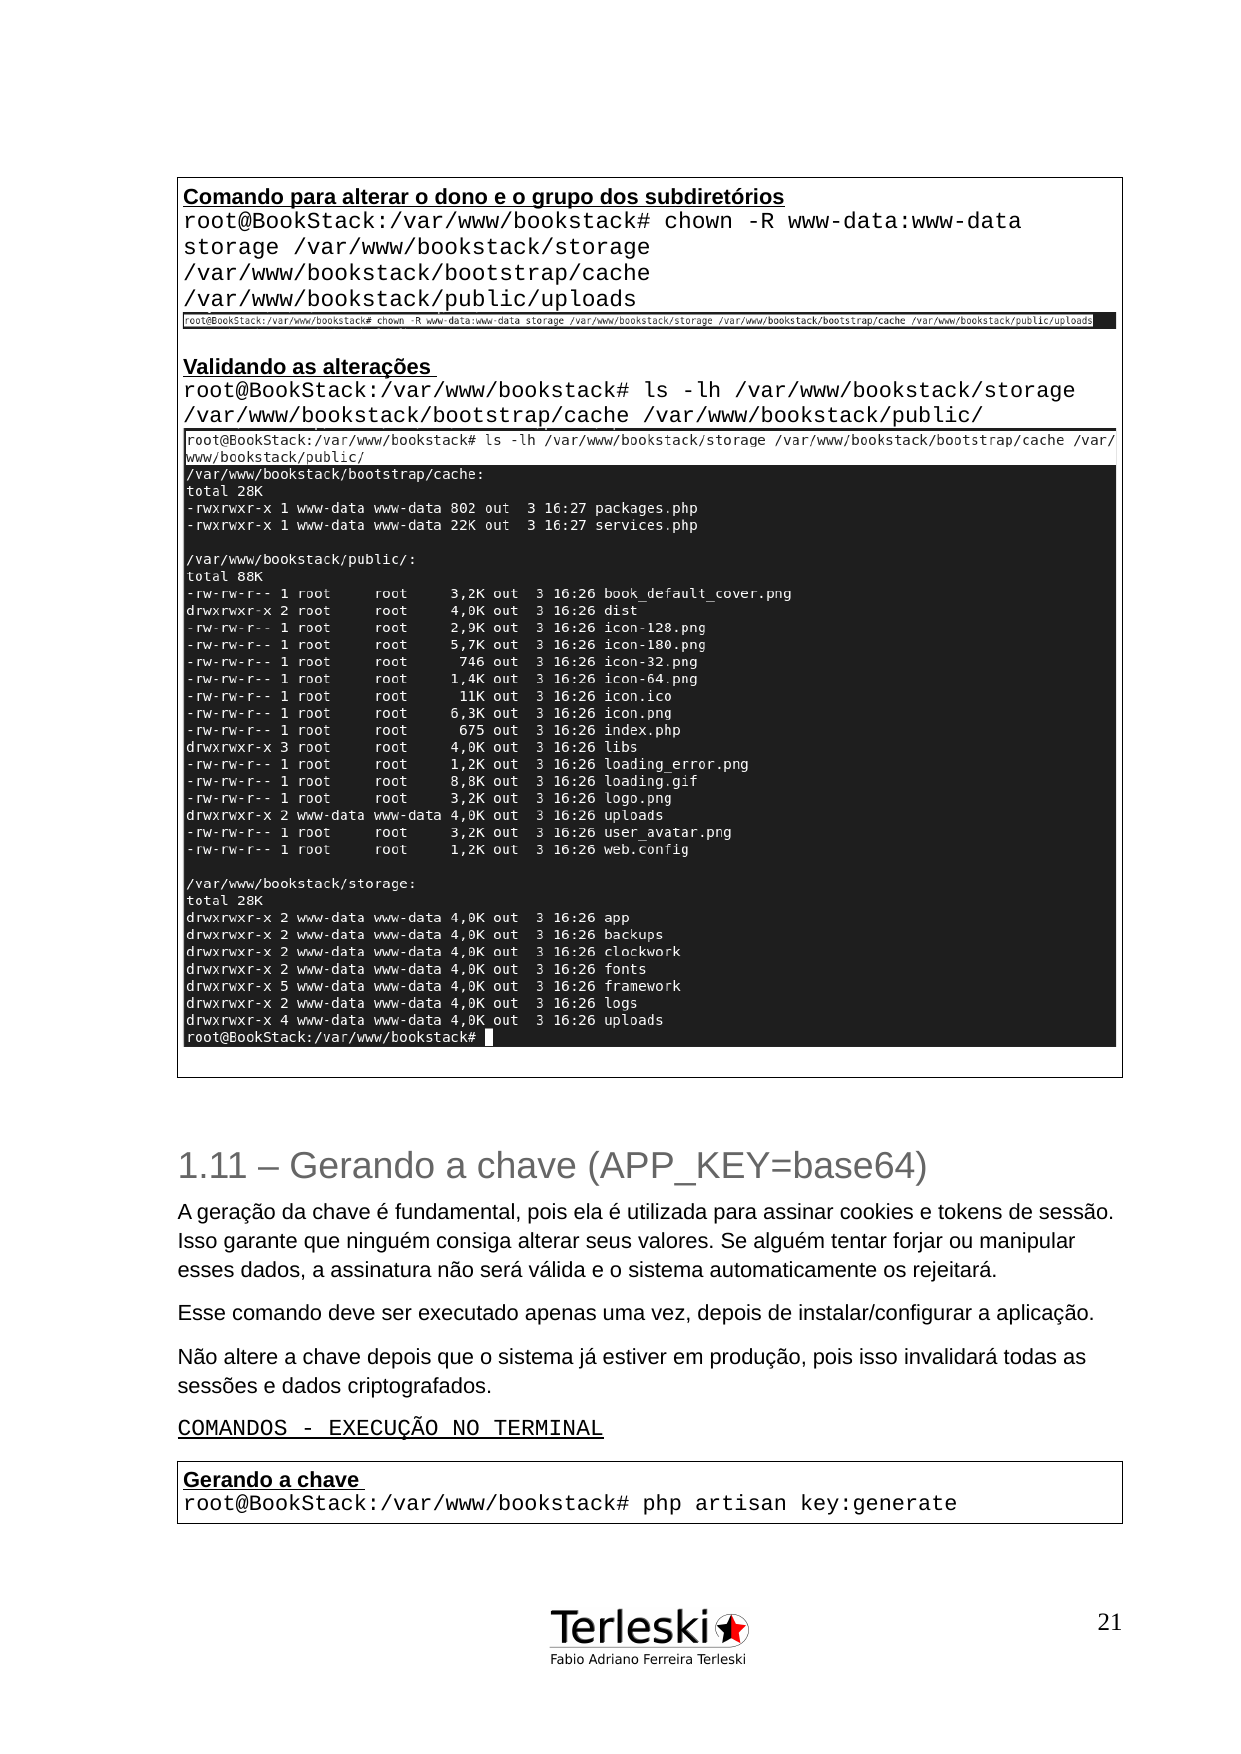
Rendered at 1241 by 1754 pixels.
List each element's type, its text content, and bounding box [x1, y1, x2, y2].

table_header Gerando a chave root@BookStack:/var/www/bookstack# php artisan key:generate [178, 1462, 1122, 1523]
text Esse comando deve ser executado apenas uma vez, depois de instalar/configurar a aplicação. [177, 1300, 1122, 1325]
picture [182, 312, 1117, 329]
text Não altere a chave depois que o sistema já estiver em produção, pois isso invalidará todas as sessões e dados criptografados. [177, 1344, 1122, 1398]
table_header Comando para alterar o dono e o grupo dos subdiretórios root@BookStack:/var/www/bookstack# chown -R www-data:www-data storage /var/www/bookstack/storage /var/www/bookstack/bootstrap/cache /var/www/bookstack/public/uploads Validando as alterações root@BookStack:/var/www/bookstack# ls -lh /var/www/bookstack/storage /var/www/bookstack/bootstrap/cache /var/www/bookstack/public/ [178, 178, 1122, 1077]
picture [182, 428, 1117, 1047]
subtitle 1.11 – Gerando a chave (APP_KEY=base64) [177, 1143, 1122, 1186]
text COMANDOS - EXECUÇÃO NO TERMINAL [177, 1416, 1122, 1442]
text A geração da chave é fundamental, pois ela é utilizada para assinar cookies e tokens de sessão. Isso garante que ninguém consiga alterar seus valores. Se alguém tentar forjar ou manipular esses dados, a assinatura não será válida e o sistema automaticamente os rejeitará. [177, 1199, 1122, 1282]
picture [549, 1607, 750, 1667]
